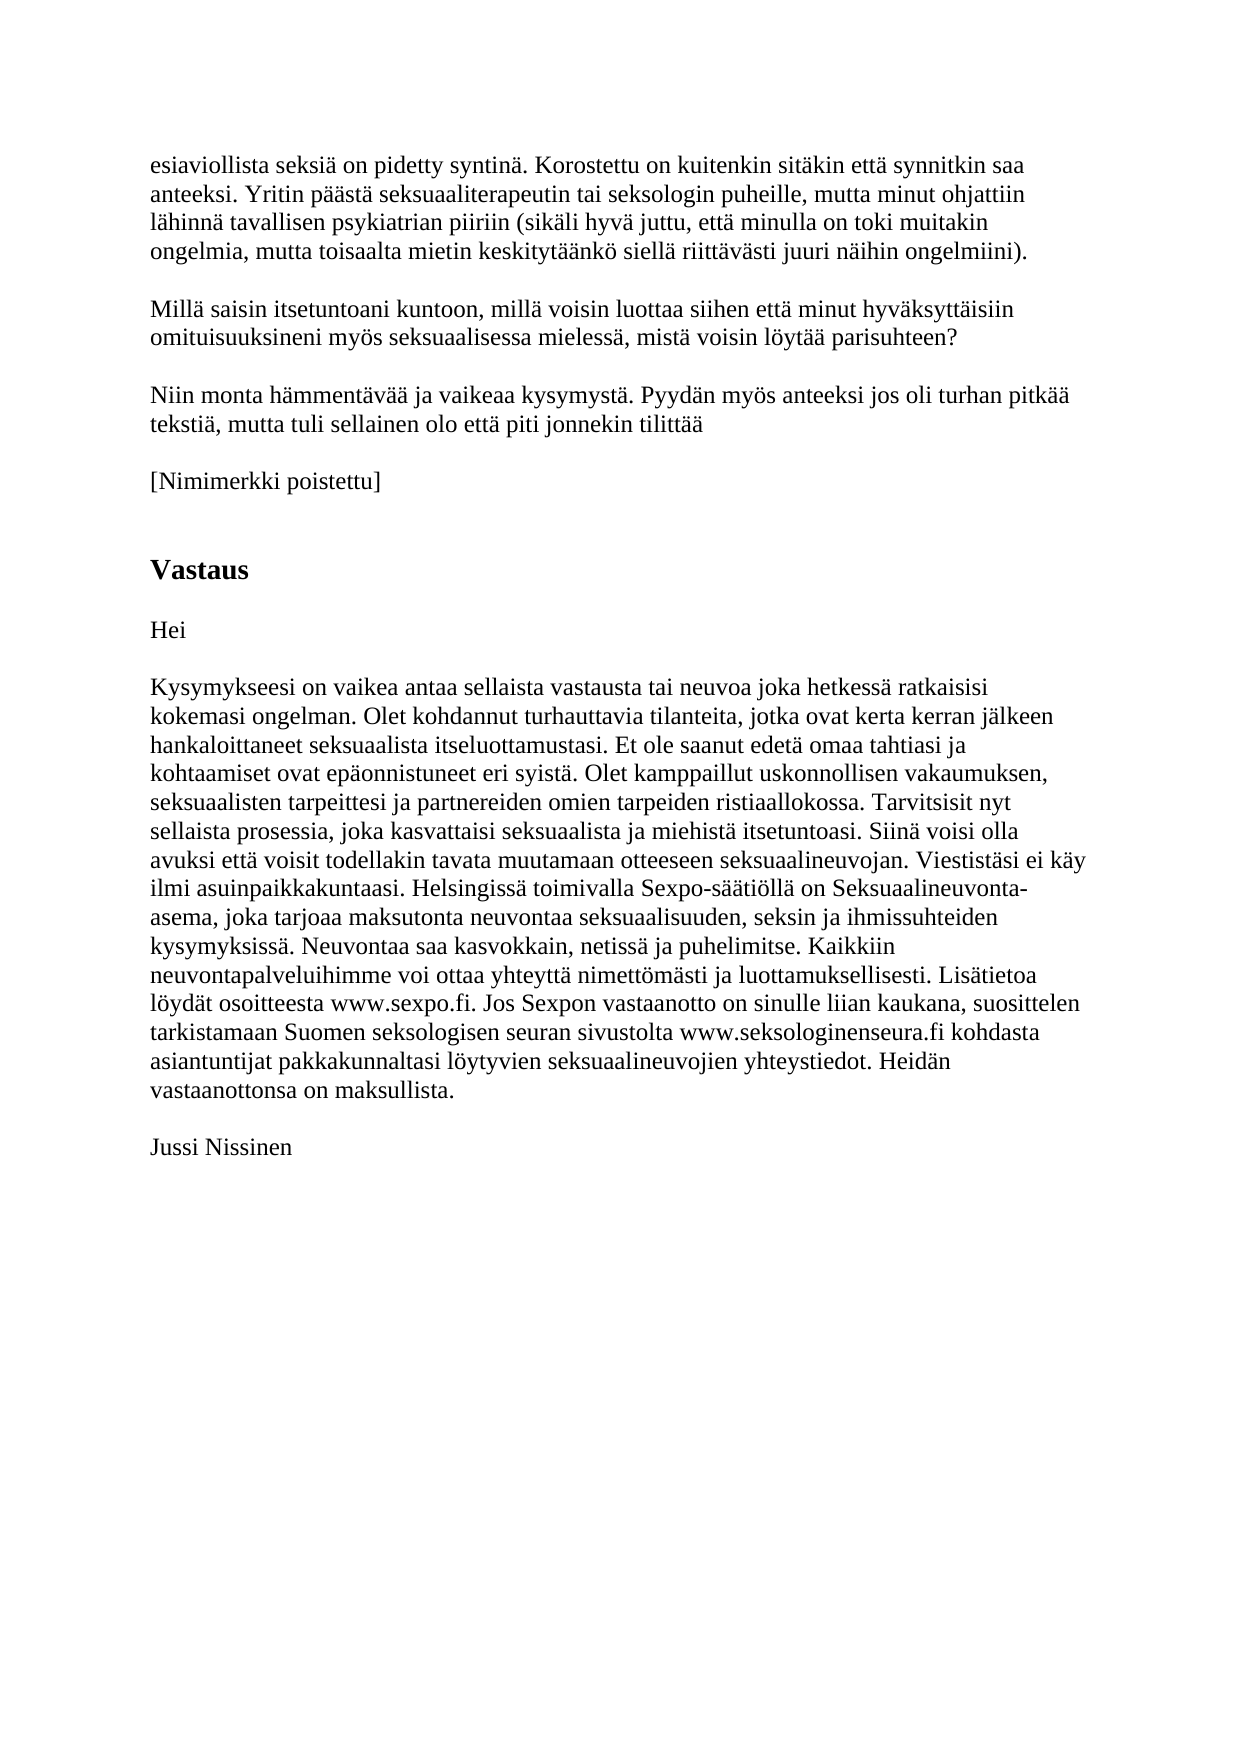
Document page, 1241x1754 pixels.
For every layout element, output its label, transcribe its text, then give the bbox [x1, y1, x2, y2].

text [Nimimerkki poistettu] [150, 466, 1090, 495]
text Hei Kysymykseesi on vaikea antaa sellaista vastausta tai neuvoa joka hetkessä ratkaisisi kokemasi ongelman. Olet kohdannut turhauttavia tilanteita, jotka ovat kerta kerran jälkeen hankaloittaneet seksuaalista itseluottamustasi. Et ole saanut edetä omaa tahtiasi ja kohtaamiset ovat epäonnistuneet eri syistä. Olet kamppaillut uskonnollisen vakaumuksen, seksuaalisten tarpeittesi ja partnereiden omien tarpeiden ristiaallokossa. Tarvitsisit nyt sellaista prosessia, joka kasvattaisi seksuaalista ja miehistä itsetuntoasi. Siinä voisi olla avuksi että voisit todellakin tavata muutamaan otteeseen seksuaalineuvojan. Viestistäsi ei käy ilmi asuinpaikkakuntaasi. Helsingissä toimivalla Sexpo-säätiöllä on Seksuaalineuvonta-asema, joka tarjoaa maksutonta neuvontaa seksuaalisuuden, seksin ja ihmissuhteiden kysymyksissä. Neuvontaa saa kasvokkain, netissä ja puhelimitse. Kaikkiin neuvontapalveluihimme voi ottaa yhteyttä nimettömästi ja luottamuksellisesti. Lisätietoa löydät osoitteesta www.sexpo.fi. Jos Sexpon vastaanotto on sinulle liian kaukana, suosittelen tarkistamaan Suomen seksologisen seuran sivustolta www.seksologinenseura.fi kohdasta asiantuntijat pakkakunnaltasi löytyvien seksuaalineuvojien yhteystiedot. Heidän vastaanottonsa on maksullista. Jussi Nissinen [150, 615, 1090, 1161]
text Vastaus [150, 552, 1090, 586]
text esiaviollista seksiä on pidetty syntinä. Korostettu on kuitenkin sitäkin että synnitkin saa anteeksi. Yritin päästä seksuaaliterapeutin tai seksologin puheille, mutta minut ohjattiin lähinnä tavallisen psykiatrian piiriin (sikäli hyvä juttu, että minulla on toki muitakin ongelmia, mutta toisaalta mietin keskitytäänkö siellä riittävästi juuri näihin ongelmiini). Millä saisin itsetuntoani kuntoon, millä voisin luottaa siihen että minut hyväksyttäisiin omituisuuksineni myös seksuaalisessa mielessä, mistä voisin löytää parisuhteen? Niin monta hämmentävää ja vaikeaa kysymystä. Pyydän myös anteeksi jos oli turhan pitkää tekstiä, mutta tuli sellainen olo että piti jonnekin tilittää [150, 150, 1090, 437]
